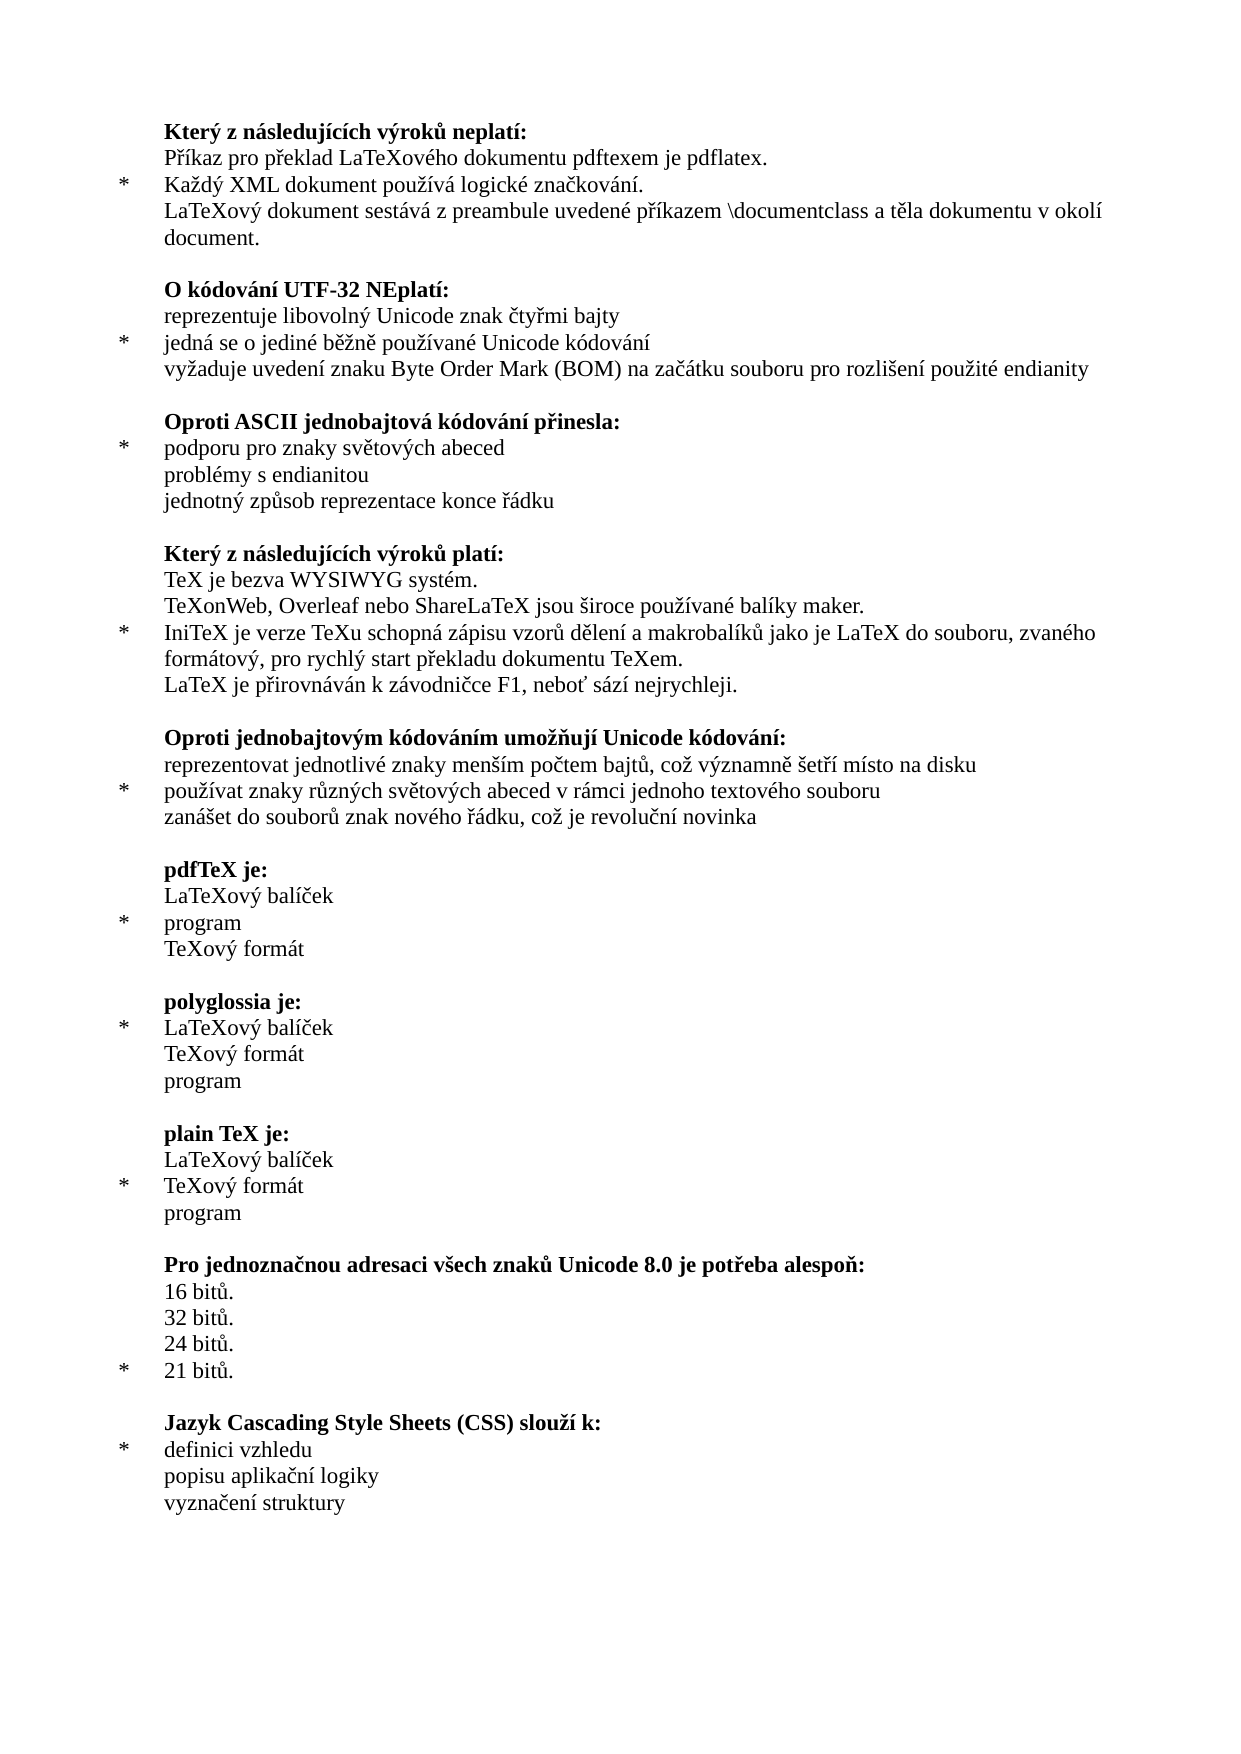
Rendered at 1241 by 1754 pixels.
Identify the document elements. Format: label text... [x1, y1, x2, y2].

text * program [118, 909, 1122, 935]
text * definici vzhledu [118, 1436, 1122, 1462]
text vyžaduje uvedení znaku Byte Order Mark (BOM) na začátku souboru pro rozlišení použité endianity [118, 355, 1122, 382]
text zanášet do souborů znak nového řádku, což je revoluční novinka [118, 803, 1122, 830]
text LaTeXový dokument sestává z preambule uvedené příkazem \documentclass a těla dokumentu v okolí document. [118, 197, 1122, 250]
text * LaTeXový balíček [118, 1014, 1122, 1041]
text LaTeXový balíček [118, 1146, 1122, 1172]
text Příkaz pro překlad LaTeXového dokumentu pdftexem je pdflatex. [118, 144, 1122, 171]
text TeXonWeb, Overleaf nebo ShareLaTeX jsou široce používané balíky maker. [118, 592, 1122, 619]
text problémy s endianitou [118, 461, 1122, 487]
text * IniTeX je verze TeXu schopná zápisu vzorů dělení a makrobalíků jako je LaTeX do souboru, zvaného formátový, pro rychlý start překladu dokumentu TeXem. [118, 619, 1122, 672]
text popisu aplikační logiky [118, 1462, 1122, 1488]
text * podporu pro znaky světových abeced [118, 434, 1122, 461]
text LaTeX je přirovnáván k závodničce F1, neboť sází nejrychleji. [118, 672, 1122, 698]
text reprezentuje libovolný Unicode znak čtyřmi bajty [118, 303, 1122, 329]
text Oproti jednobajtovým kódováním umožňují Unicode kódování: [118, 724, 1122, 751]
text plain TeX je: [118, 1119, 1122, 1146]
text Oproti ASCII jednobajtová kódování přinesla: [118, 408, 1122, 434]
text Který z následujících výroků neplatí: [118, 118, 1122, 144]
text * používat znaky různých světových abeced v rámci jednoho textového souboru [118, 777, 1122, 803]
text Který z následujících výroků platí: [118, 540, 1122, 566]
text O kódování UTF-32 NEplatí: [118, 276, 1122, 303]
text vyznačení struktury [118, 1488, 1122, 1515]
text * jedná se o jediné běžně používané Unicode kódování [118, 329, 1122, 355]
text * 21 bitů. [118, 1357, 1122, 1383]
text 16 bitů. [118, 1278, 1122, 1304]
text * TeXový formát [118, 1172, 1122, 1199]
text Jazyk Cascading Style Sheets (CSS) slouží k: [118, 1409, 1122, 1436]
text TeXový formát [118, 1041, 1122, 1067]
text jednotný způsob reprezentace konce řádku [118, 487, 1122, 513]
text LaTeXový balíček [118, 882, 1122, 909]
text Pro jednoznačnou adresaci všech znaků Unicode 8.0 je potřeba alespoň: [118, 1251, 1122, 1278]
text TeX je bezva WYSIWYG systém. [118, 566, 1122, 592]
text TeXový formát [118, 935, 1122, 961]
text reprezentovat jednotlivé znaky menším počtem bajtů, což významně šetří místo na disku [118, 751, 1122, 777]
text pdfTeX je: [118, 856, 1122, 882]
text 32 bitů. [118, 1304, 1122, 1330]
text polyglossia je: [118, 988, 1122, 1014]
text program [118, 1199, 1122, 1225]
text 24 bitů. [118, 1330, 1122, 1357]
text * Každý XML dokument používá logické značkování. [118, 171, 1122, 197]
text program [118, 1067, 1122, 1093]
